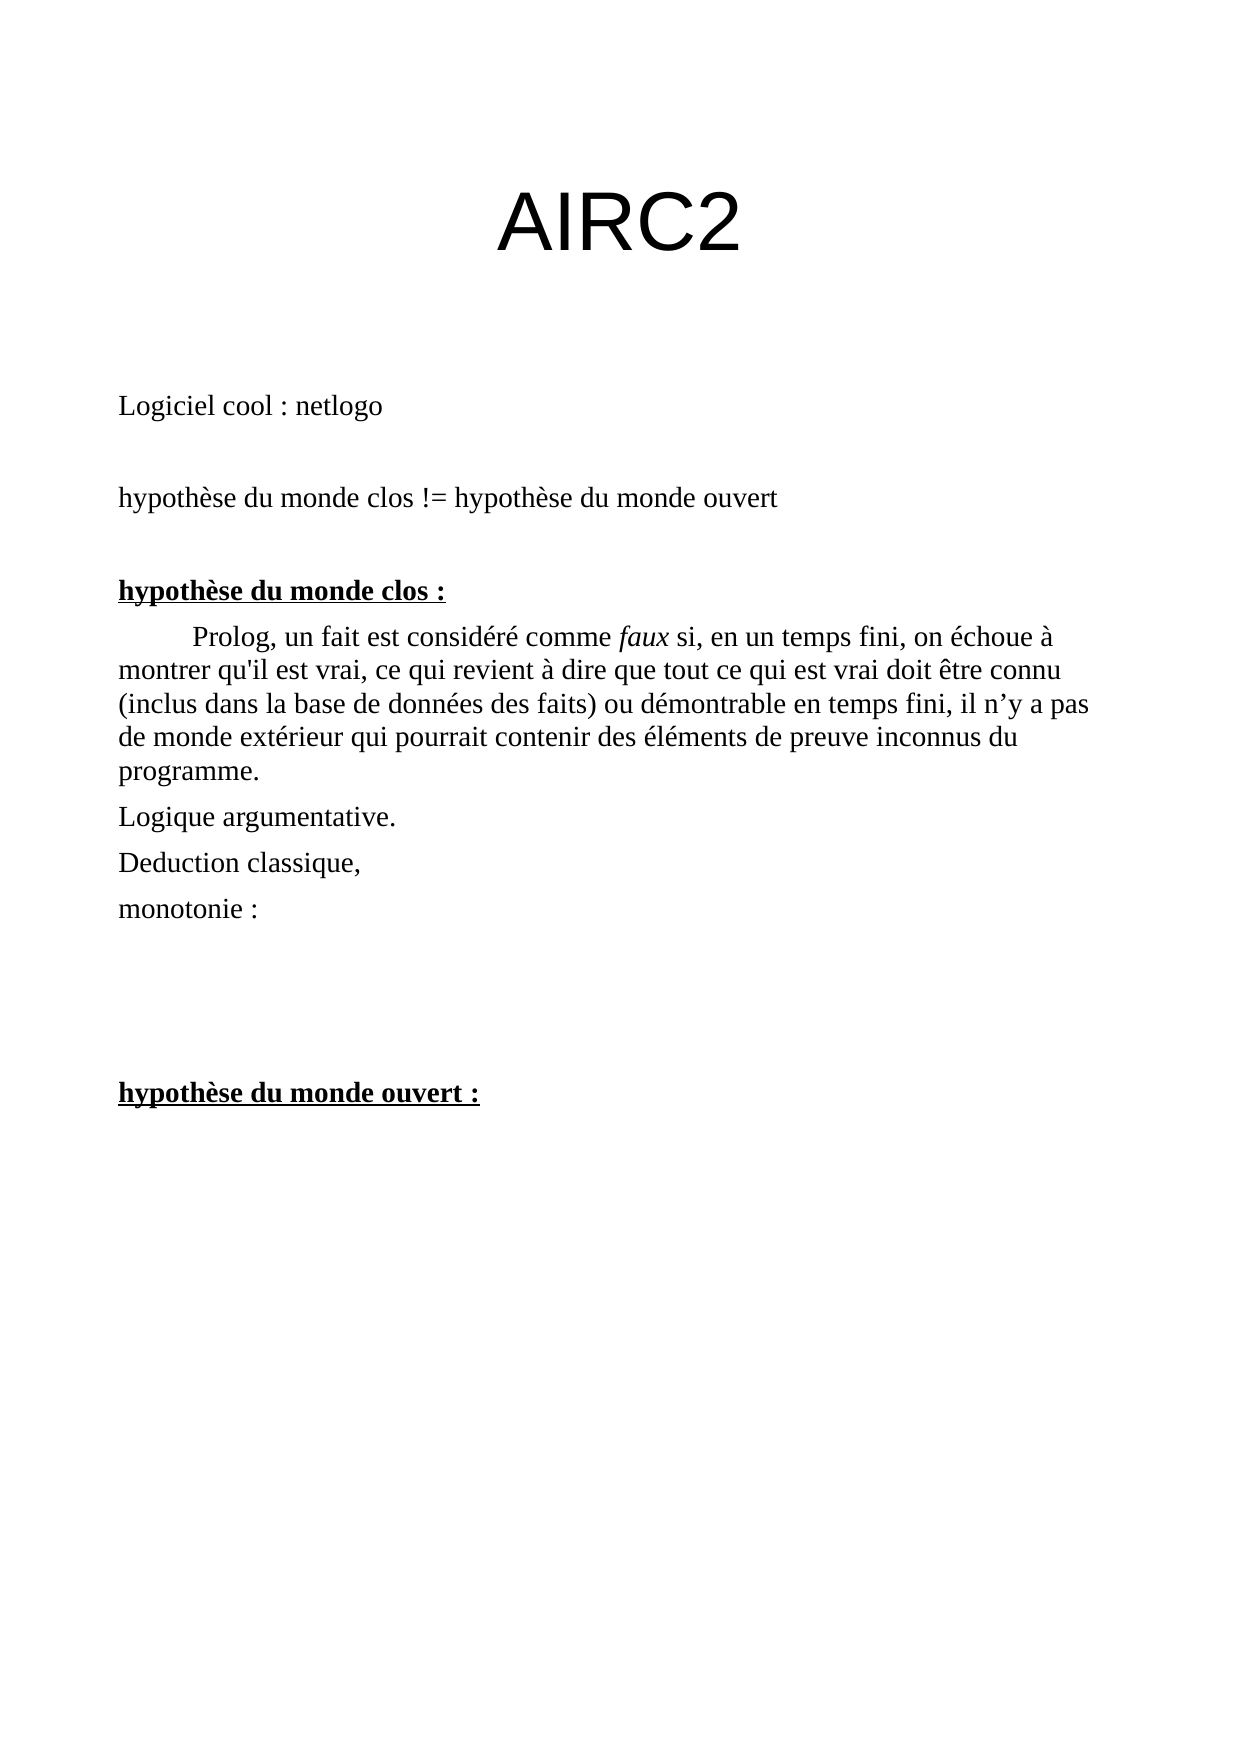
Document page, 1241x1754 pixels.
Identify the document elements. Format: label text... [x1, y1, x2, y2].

text Deduction classique, [118, 845, 1122, 878]
text Logiciel cool : netlogo [118, 388, 1122, 422]
text Prolog, un fait est considéré comme faux si, en un temps fini, on échoue à montrer qu'il est vrai, ce qui revient à dire que tout ce qui est vrai doit être connu (inclus dans la base de données des faits) ou démontrable en temps fini, il n’y a pas de monde extérieur qui pourrait contenir des éléments de preuve inconnus du programme. [118, 619, 1122, 786]
text hypothèse du monde clos != hypothèse du monde ouvert [118, 481, 1122, 514]
text monotonie : [118, 891, 1122, 924]
text Logique argumentative. [118, 799, 1122, 832]
subtitle AIRC2 [118, 172, 1122, 268]
text hypothèse du monde ouvert : [118, 1075, 1122, 1109]
text hypothèse du monde clos : [118, 573, 1122, 606]
